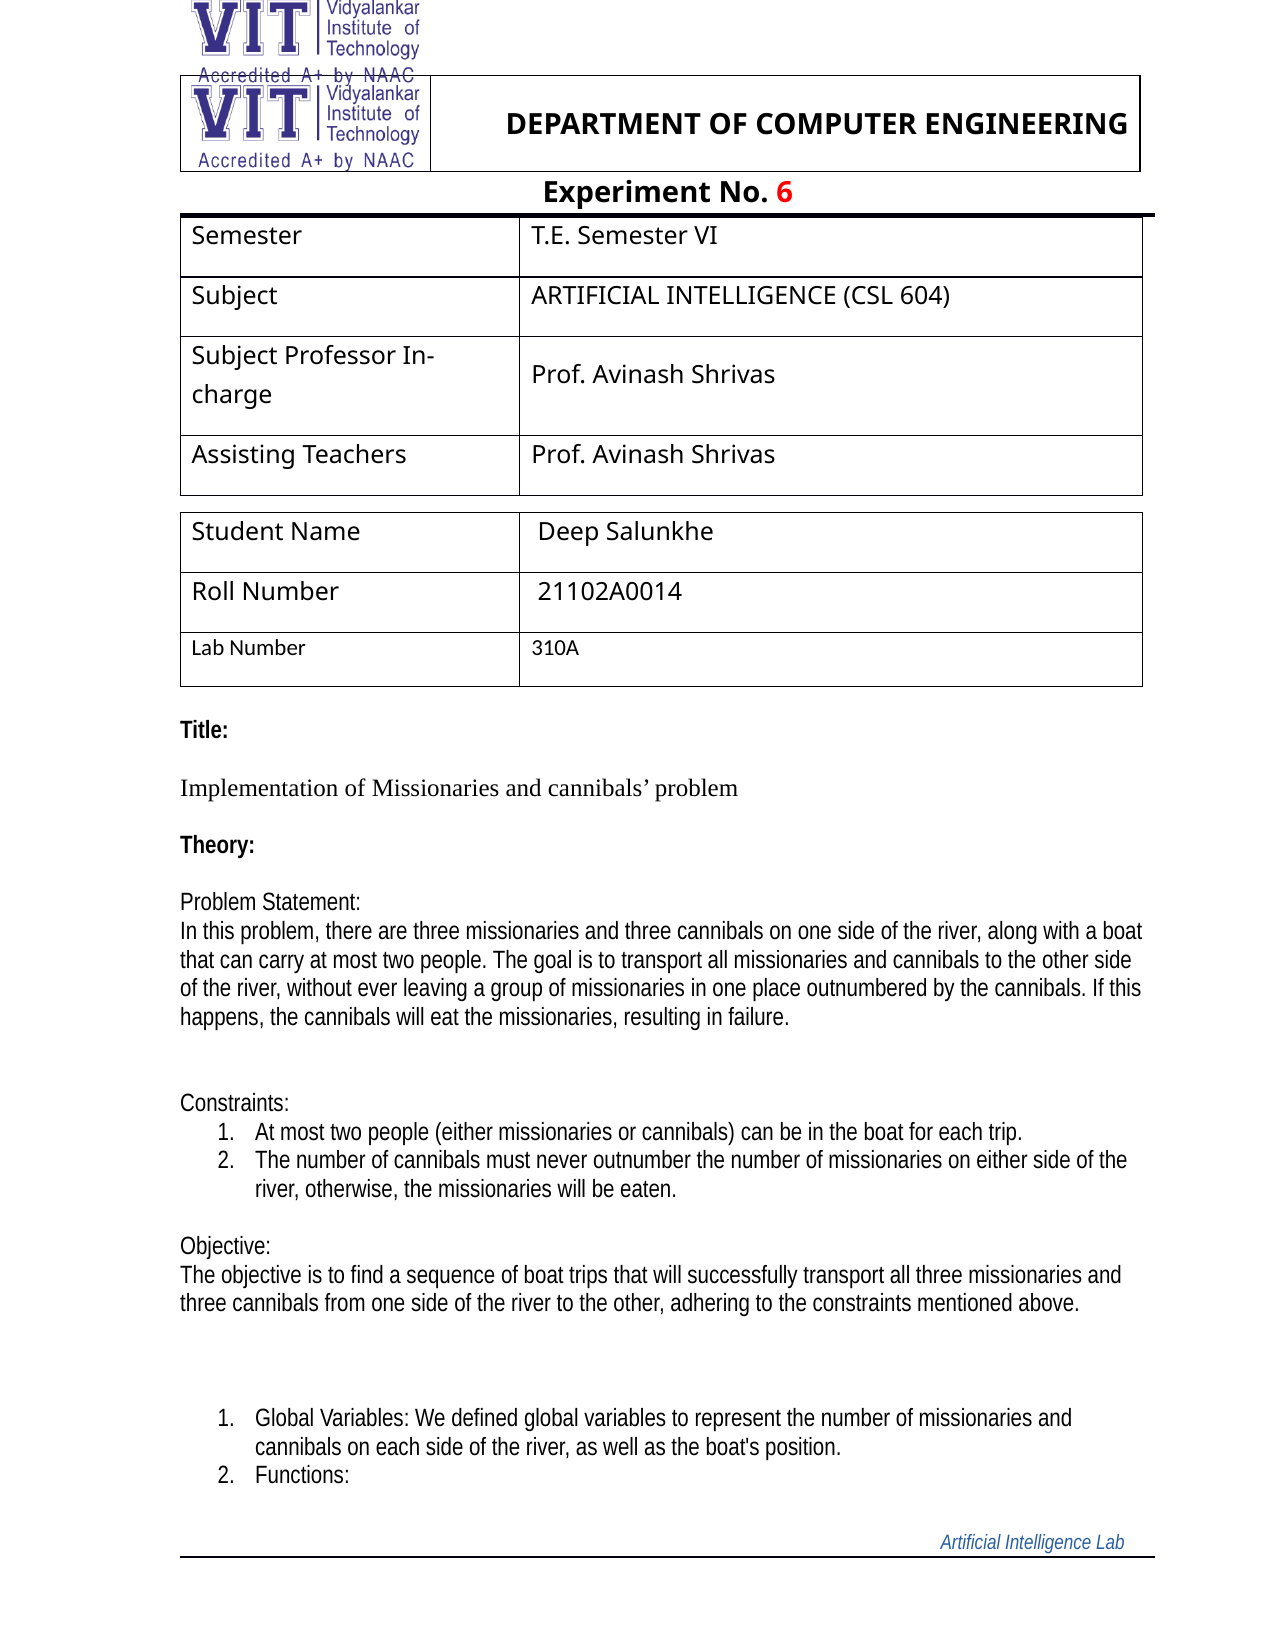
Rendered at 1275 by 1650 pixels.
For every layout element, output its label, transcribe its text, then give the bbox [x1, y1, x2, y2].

table_cell Subject [181, 278, 519, 336]
list Global Variables: We defined global variables to represent the number of missionaries and cannibals on each side of the river, as well as the boat's position. [217, 1403, 1155, 1460]
table_cell 21102A0014 [520, 573, 1142, 632]
table_cell Prof. Avinash Shrivas [520, 436, 1142, 495]
table_cell Lab Number [181, 633, 519, 686]
text Experiment No. 6 [180, 172, 1155, 213]
table_header T.E. Semester VI [520, 218, 1142, 276]
list At most two people (either missionaries or cannibals) can be in the boat for each trip. [217, 1117, 1155, 1145]
text Constraints: [180, 1088, 1155, 1117]
text In this problem, there are three missionaries and three cannibals on one side of the river, along with a boat that can carry at most two people. The goal is to transport all missionaries and cannibals to the other side of the river, without ever leaving a group of missionaries in one place outnumbered by the cannibals. If this happens, the cannibals will eat the missionaries, resulting in failure. [180, 916, 1155, 1031]
table_header [181, 76, 430, 171]
text The objective is to find a sequence of boat trips that will successfully transport all three missionaries and three cannibals from one side of the river to the other, adhering to the constraints mentioned above. [180, 1260, 1155, 1317]
list Functions: [217, 1460, 1155, 1489]
text Implementation of Missionaries and cannibals’ problem [180, 773, 1155, 830]
table_cell 310A [520, 633, 1142, 686]
table_cell Roll Number [181, 573, 519, 632]
table_cell Subject Professor In-charge [181, 337, 519, 435]
table_header Deep Salunkhe [520, 513, 1142, 572]
table_header DEPARTMENT OF COMPUTER ENGINEERING [431, 76, 1139, 171]
list The number of cannibals must never outnumber the number of missionaries on either side of the river, otherwise, the missionaries will be eaten. [217, 1145, 1155, 1202]
table_cell ARTIFICIAL INTELLIGENCE (CSL 604) [520, 278, 1142, 336]
text Objective: [180, 1231, 1155, 1260]
text Title: [180, 715, 1155, 744]
table_header Student Name [181, 513, 519, 572]
table_cell Prof. Avinash Shrivas [520, 337, 1142, 435]
text Theory: [180, 830, 1155, 859]
text Problem Statement: [180, 887, 1155, 916]
table_cell Assisting Teachers [181, 436, 519, 495]
table_header Semester [181, 218, 519, 276]
